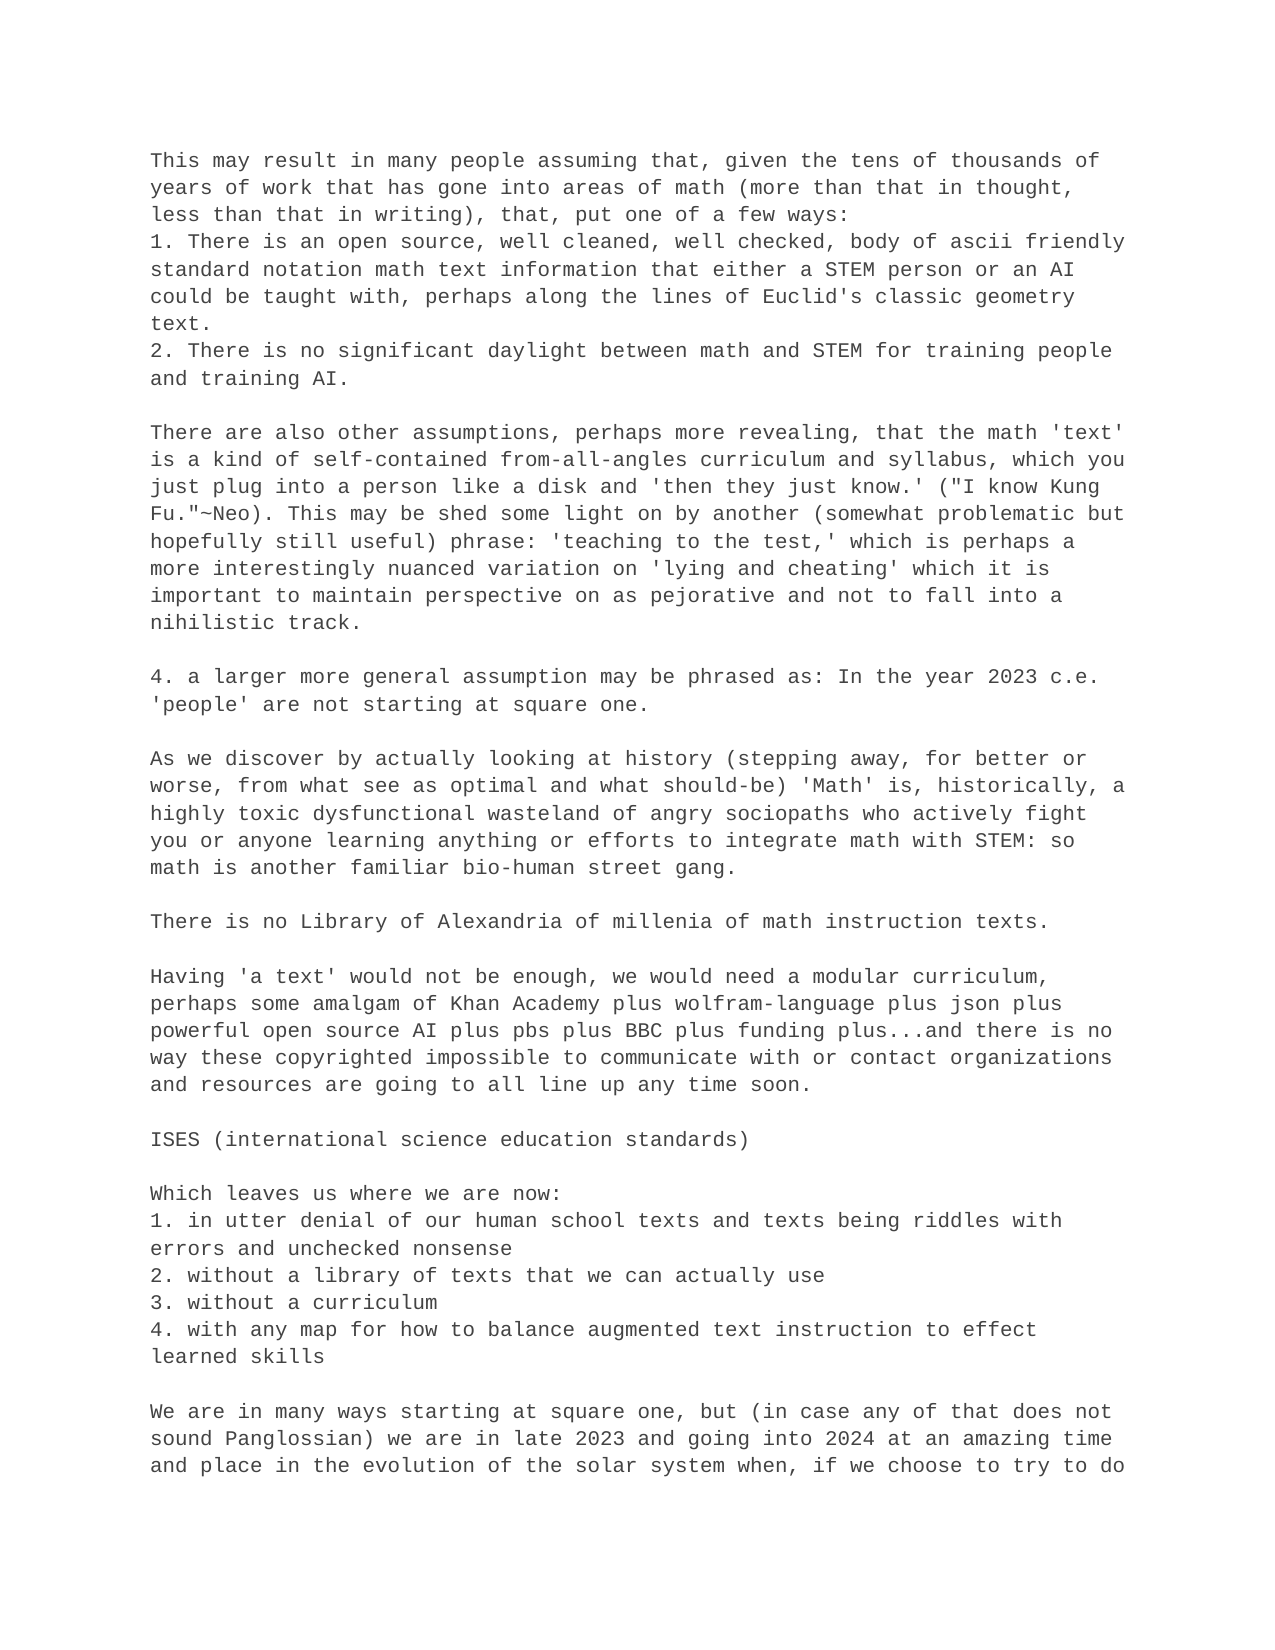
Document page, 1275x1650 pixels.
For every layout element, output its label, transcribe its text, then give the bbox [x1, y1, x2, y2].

text 4. a larger more general assumption may be phrased as: In the year 2023 c.e. 'people' are not starting at square one. [150, 667, 1125, 717]
text Which leaves us where we are now: [150, 1183, 1125, 1207]
text ISES (international science education standards) [150, 1129, 1125, 1152]
text 3. without a curriculum [150, 1292, 1125, 1316]
text 1. in utter denial of our human school texts and texts being riddles with errors and unchecked nonsense [150, 1210, 1125, 1261]
text We are in many ways starting at square one, but (in case any of that does not sound Panglossian) we are in late 2023 and going into 2024 at an amazing time and place in the evolution of the solar system when, if we choose to try to do [150, 1401, 1125, 1479]
text 2. without a library of texts that we can actually use [150, 1265, 1125, 1288]
text Having 'a text' would not be enough, we would need a modular curriculum, perhaps some amalgam of Khan Academy plus wolfram-language plus json plus powerful open source AI plus pbs plus BBC plus funding plus...and there is no way these copyrighted impossible to communicate with or contact organizations and resources are going to all line up any time soon. [150, 966, 1125, 1098]
text 4. with any map for how to balance augmented text instruction to effect learned skills [150, 1319, 1125, 1370]
text This may result in many people assuming that, given the tens of thousands of years of work that has gone into areas of math (more than that in thought, less than that in writing), that, put one of a few ways: [150, 150, 1125, 228]
text There are also other assumptions, perhaps more revealing, that the math 'text' is a kind of self-contained from-all-angles curriculum and syllabus, which you just plug into a person like a disk and 'then they just know.' ("I know Kung Fu."~Neo). This may be shed some light on by another (somewhat problematic but hopefully still useful) phrase: 'teaching to the test,' which is perhaps a more interestingly nuanced variation on 'lying and cheating' which it is important to maintain perspective on as pejorative and not to fall into a nihilistic track. [150, 422, 1125, 636]
text As we discover by actually looking at history (stepping away, for better or worse, from what see as optimal and what should-be) 'Math' is, historically, a highly toxic dysfunctional wasteland of angry sociopaths who actively fight you or anyone learning anything or efforts to integrate math with STEM: so math is another familiar bio-human street gang. [150, 748, 1125, 881]
text There is no Library of Alexandria of millenia of math instruction texts. [150, 911, 1125, 935]
text 2. There is no significant daylight between math and STEM for training people and training AI. [150, 340, 1125, 391]
text 1. There is an open source, well cleaned, well checked, body of ascii friendly standard notation math text information that either a STEM person or an AI could be taught with, perhaps along the lines of Euclid's classic geometry text. [150, 232, 1125, 337]
